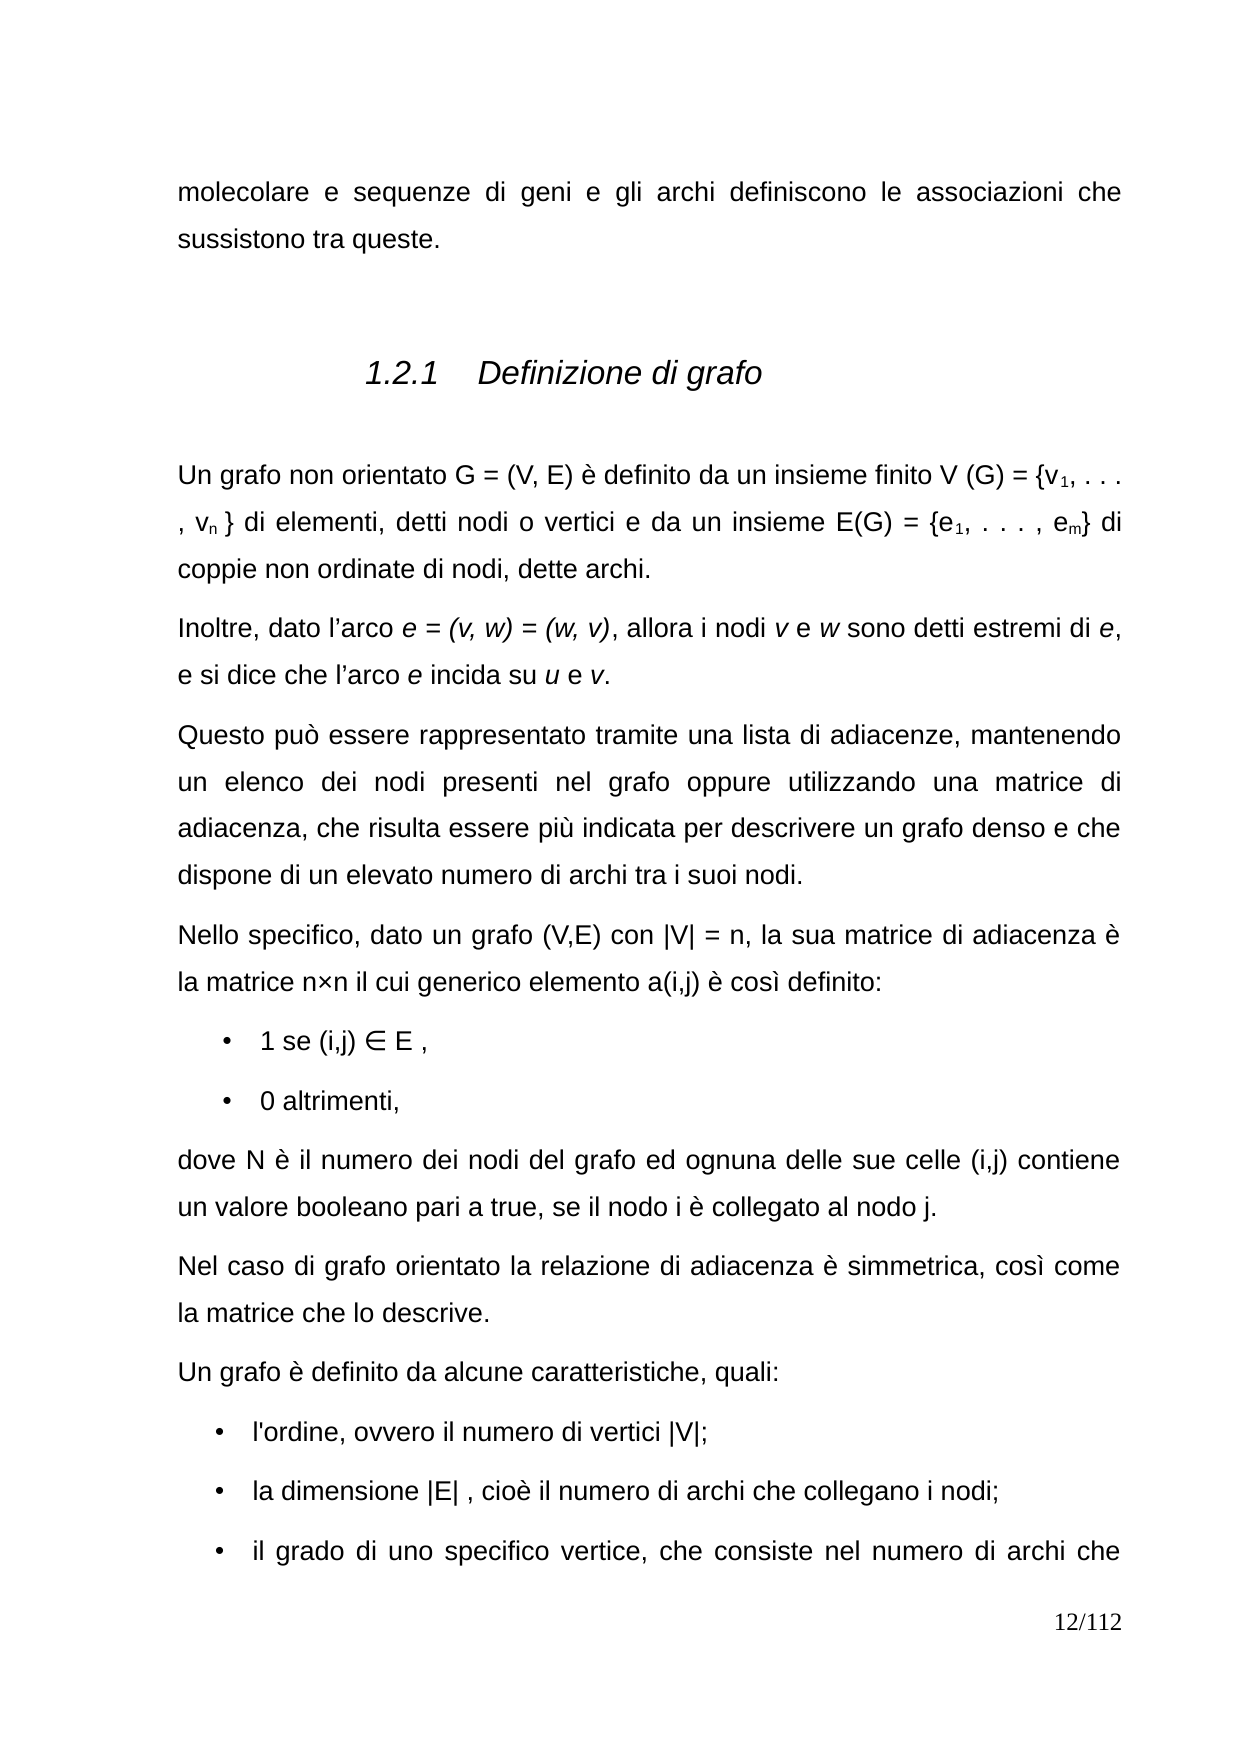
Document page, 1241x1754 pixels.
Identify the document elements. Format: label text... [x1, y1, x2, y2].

list il grado di uno specifico vertice, che consiste nel numero di archi che [215, 1535, 1122, 1566]
text Questo può essere rappresentato tramite una lista di adiacenze, mantenendo un elenco dei nodi presenti nel grafo oppure utilizzando una matrice di adiacenza, che risulta essere più indicata per descrivere un grafo denso e che dispone di un elevato numero di archi tra i suoi nodi. [177, 719, 1122, 891]
list 1 se (i,j) ∈ E , [222, 1025, 1122, 1056]
list 0 altrimenti, [222, 1084, 1122, 1116]
text Nel caso di grafo orientato la relazione di adiacenza è simmetrica, così come la matrice che lo descrive. [177, 1250, 1122, 1328]
subtitle Definizione di grafo [365, 353, 1122, 391]
text Un grafo non orientato G = (V, E) è definito da un insieme finito V (G) = {v1, . . . , vn } di elementi, detti nodi o vertici e da un insieme E(G) = {e1, . . . , em} di coppie non ordinate di nodi, dette archi. [177, 459, 1122, 584]
text Un grafo è definito da alcune caratteristiche, quali: [177, 1356, 1122, 1388]
text Inoltre, dato l’arco e = (v, w) = (w, v), allora i nodi v e w sono detti estremi di e, e si dice che l’arco e incida su u e v. [177, 612, 1122, 691]
list la dimensione |E| , cioè il numero di archi che collegano i nodi; [215, 1475, 1122, 1507]
list l'ordine, ovvero il numero di vertici |V|; [215, 1416, 1122, 1447]
text molecolare e sequenze di geni e gli archi definiscono le associazioni che sussistono tra queste. [177, 176, 1122, 254]
text Nello specifico, dato un grafo (V,E) con |V| = n, la sua matrice di adiacenza è la matrice n×n il cui generico elemento a(i,j) è così definito: [177, 919, 1122, 997]
text dove N è il numero dei nodi del grafo ed ognuna delle sue celle (i,j) contiene un valore booleano pari a true, se il nodo i è collegato al nodo j. [177, 1144, 1122, 1222]
